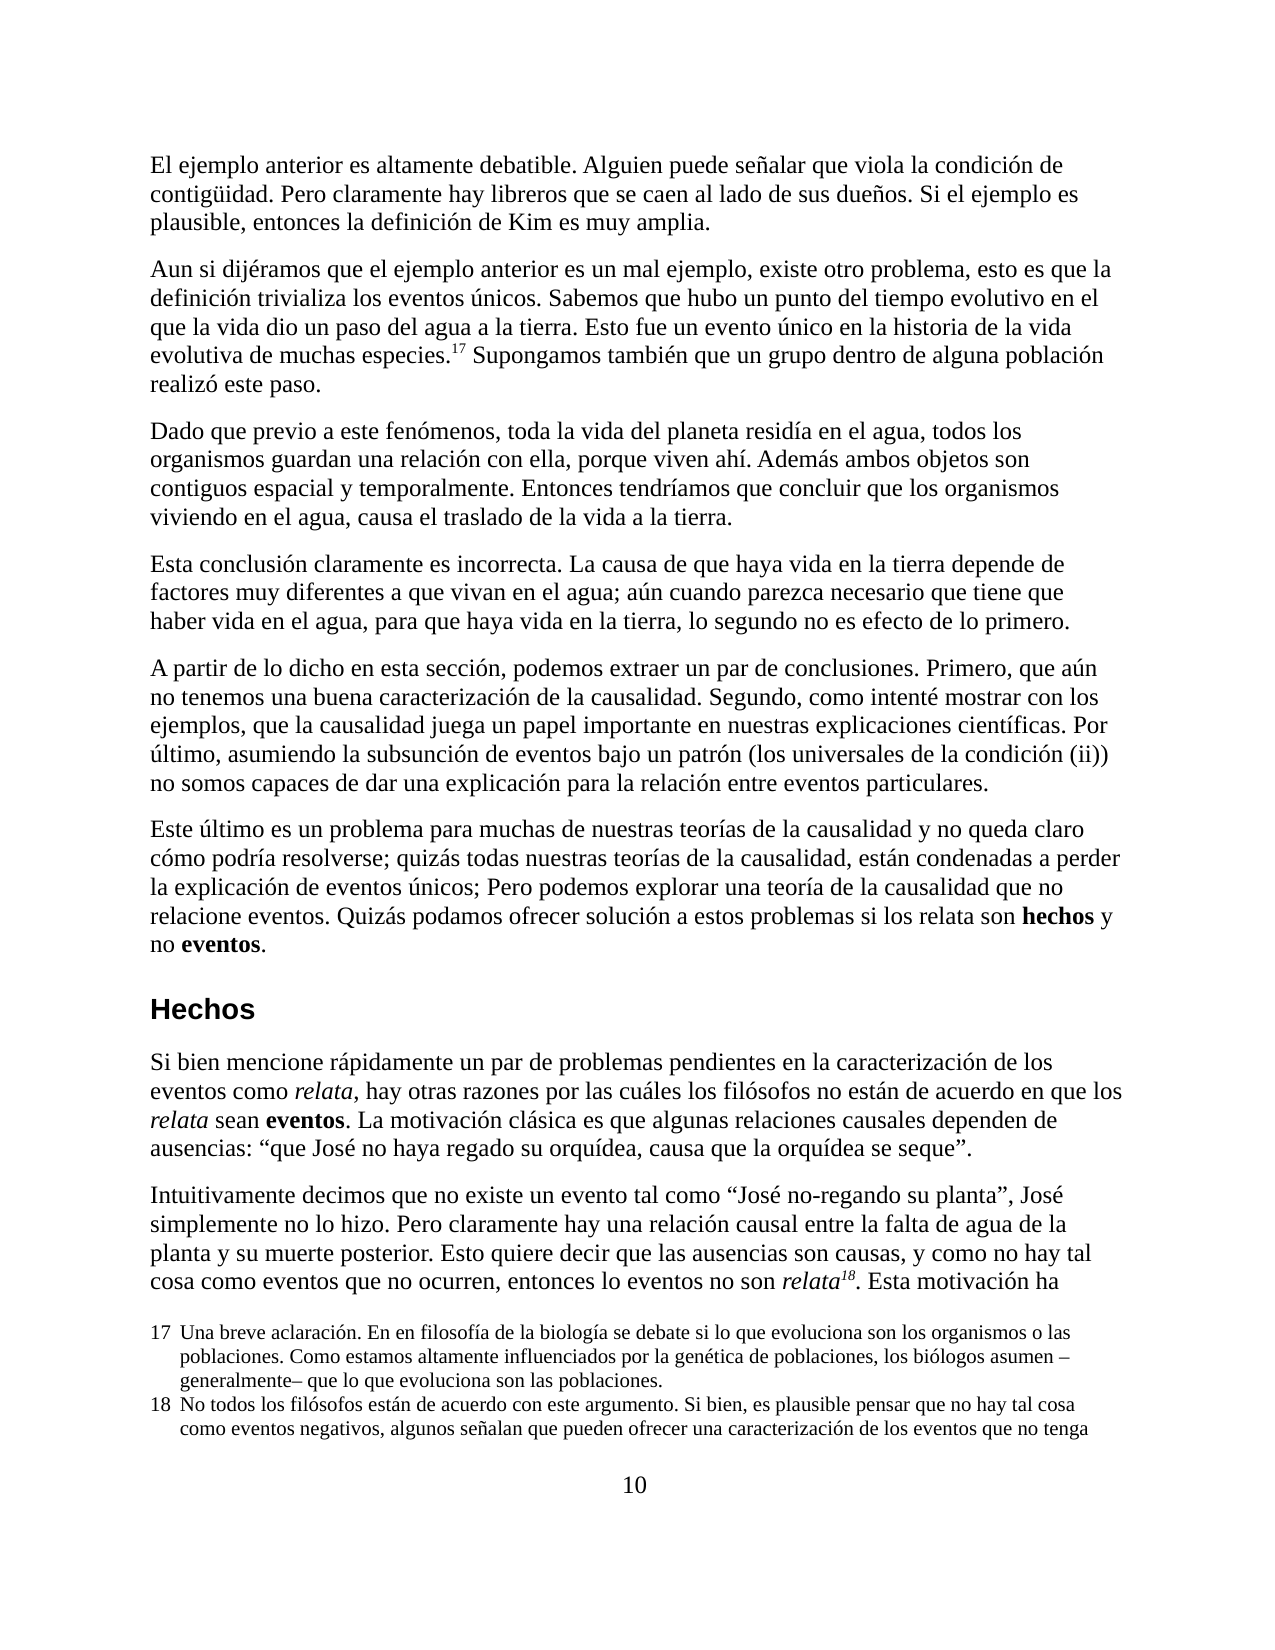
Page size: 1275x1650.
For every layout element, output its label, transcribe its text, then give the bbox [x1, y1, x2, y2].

text Aun si dijéramos que el ejemplo anterior es un mal ejemplo, existe otro problema, esto es que la definición trivializa los eventos únicos. Sabemos que hubo un punto del tiempo evolutivo en el que la vida dio un paso del agua a la tierra. Esto fue un evento único en la historia de la vida evolutiva de muchas especies. Supongamos también que un grupo dentro de alguna población realizó este paso. [150, 254, 1125, 398]
text Una breve aclaración. En en filosofía de la biología se debate si lo que evoluciona son los organismos o las poblaciones. Como estamos altamente influenciados por la genética de poblaciones, los biólogos asumen –generalmente– que lo que evoluciona son las poblaciones. [150, 1320, 1125, 1392]
text Esta conclusión claramente es incorrecta. La causa de que haya vida en la tierra depende de factores muy diferentes a que vivan en el agua; aún cuando parezca necesario que tiene que haber vida en el agua, para que haya vida en la tierra, lo segundo no es efecto de lo primero. [150, 549, 1125, 635]
text Este último es un problema para muchas de nuestras teorías de la causalidad y no queda claro cómo podría resolverse; quizás todas nuestras teorías de la causalidad, están condenadas a perder la explicación de eventos únicos; Pero podemos explorar una teoría de la causalidad que no relacione eventos. Quizás podamos ofrecer solución a estos problemas si los relata son hechos y no eventos. [150, 814, 1125, 958]
text No todos los filósofos están de acuerdo con este argumento. Si bien, es plausible pensar que no hay tal cosa como eventos negativos, algunos señalan que pueden ofrecer una caracterización de los eventos que no tenga [150, 1392, 1125, 1440]
subtitle Hechos [150, 992, 1125, 1026]
text Si bien mencione rápidamente un par de problemas pendientes en la caracterización de los eventos como relata, hay otras razones por las cuáles los filósofos no están de acuerdo en que los relata sean eventos. La motivación clásica es que algunas relaciones causales dependen de ausencias: “que José no haya regado su orquídea, causa que la orquídea se seque”. [150, 1047, 1125, 1162]
text Intuitivamente decimos que no existe un evento tal como “José no-regando su planta”, José simplemente no lo hizo. Pero claramente hay una relación causal entre la falta de agua de la planta y su muerte posterior. Esto quiere decir que las ausencias son causas, y como no hay tal cosa como eventos que no ocurren, entonces lo eventos no son relata. Esta motivación ha [150, 1180, 1125, 1295]
text A partir de lo dicho en esta sección, podemos extraer un par de conclusiones. Primero, que aún no tenemos una buena caracterización de la causalidad. Segundo, como intenté mostrar con los ejemplos, que la causalidad juega un papel importante en nuestras explicaciones científicas. Por último, asumiendo la subsunción de eventos bajo un patrón (los universales de la condición (ii)) no somos capaces de dar una explicación para la relación entre eventos particulares. [150, 653, 1125, 797]
text El ejemplo anterior es altamente debatible. Alguien puede señalar que viola la condición de contigüidad. Pero claramente hay libreros que se caen al lado de sus dueños. Si el ejemplo es plausible, entonces la definición de Kim es muy amplia. [150, 150, 1125, 236]
text Dado que previo a este fenómenos, toda la vida del planeta residía en el agua, todos los organismos guardan una relación con ella, porque viven ahí. Además ambos objetos son contiguos espacial y temporalmente. Entonces tendríamos que concluir que los organismos viviendo en el agua, causa el traslado de la vida a la tierra. [150, 416, 1125, 531]
